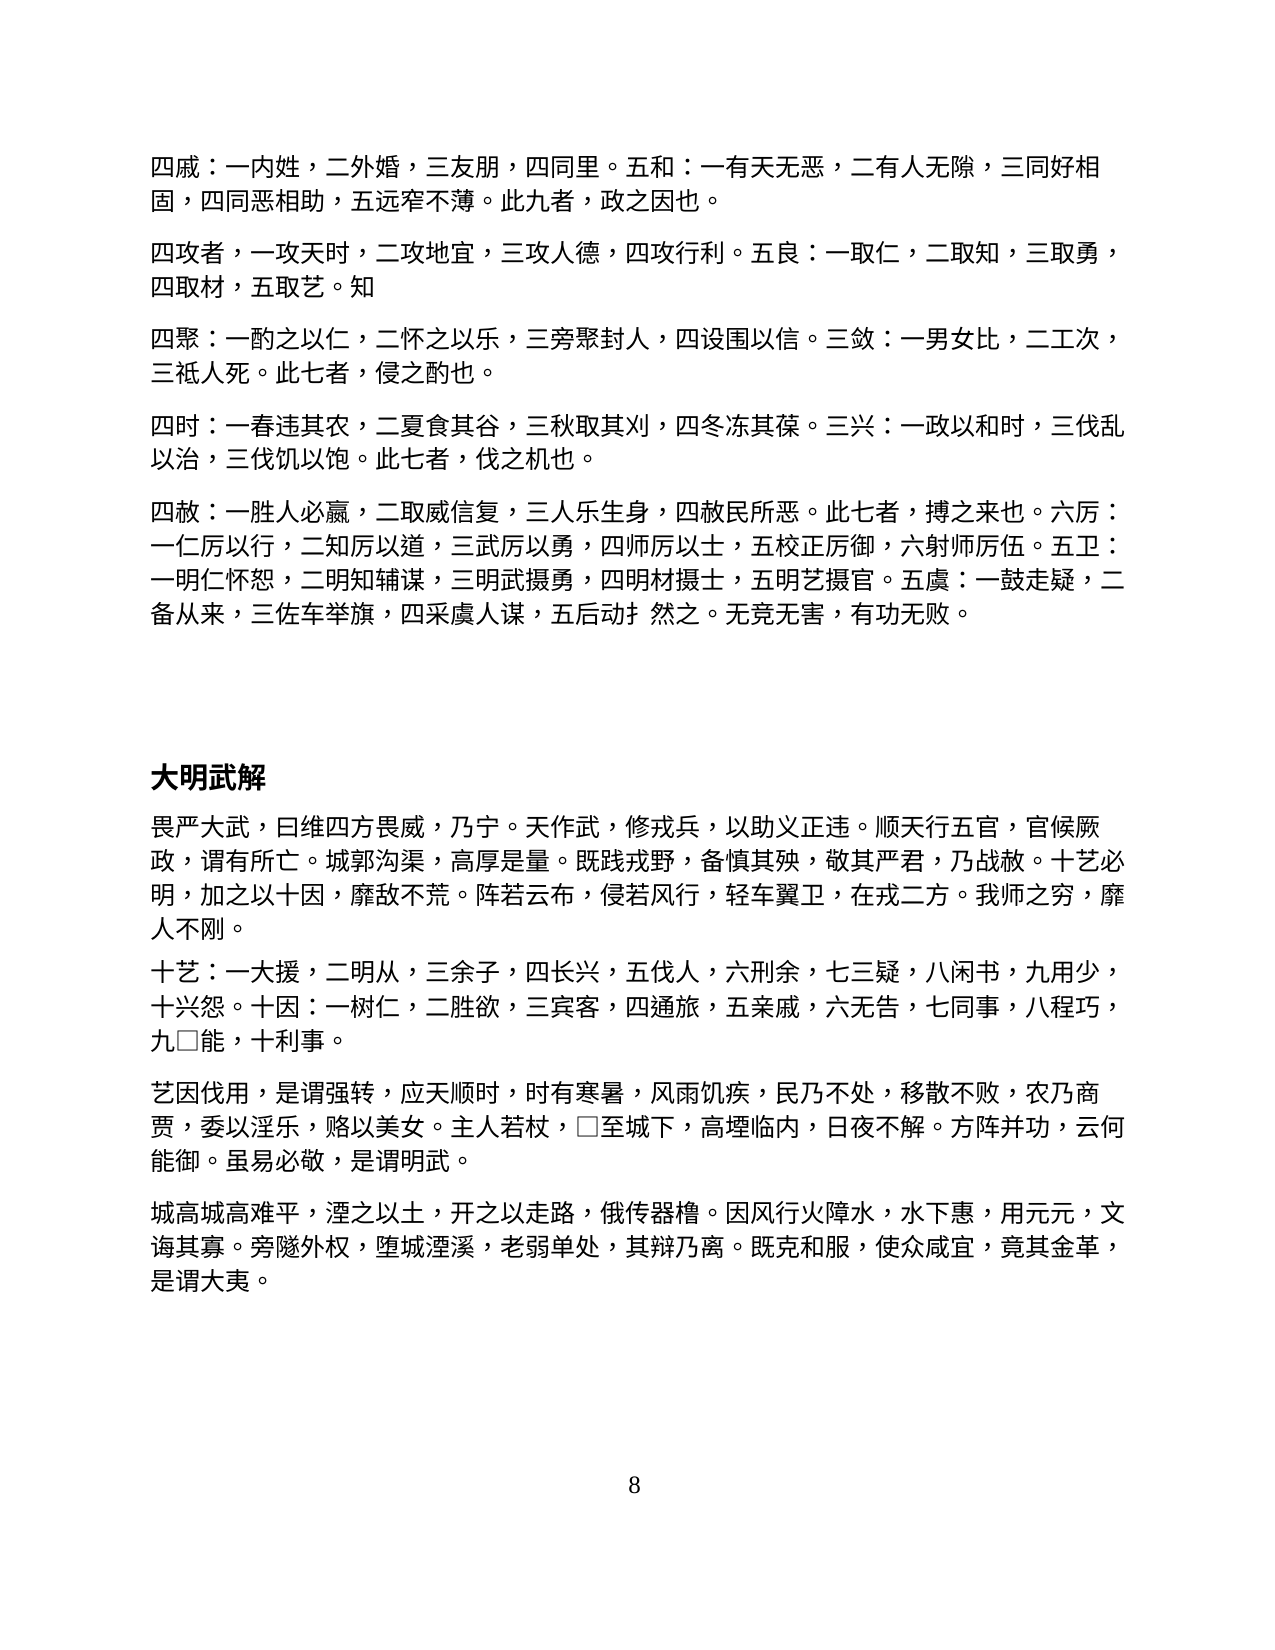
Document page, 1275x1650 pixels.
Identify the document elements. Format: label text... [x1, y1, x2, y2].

text 四赦：一胜人必嬴，二取威信复，三人乐生身，四赦民所恶。此七者，搏之来也。六厉：一仁厉以行，二知厉以道，三武厉以勇，四师厉以士，五校正厉御，六射师厉伍。五卫：一明仁怀恕，二明知辅谋，三明武摄勇，四明材摄士，五明艺摄官。五虞：一鼓走疑，二备从来，三佐车举旗，四采虞人谋，五后动扌然之。无竞无害，有功无败。 [150, 494, 1125, 630]
text 四聚：一酌之以仁，二怀之以乐，三旁聚封人，四设围以信。三敛：一男女比，二工次，三祗人死。此七者，侵之酌也。 [150, 322, 1125, 390]
text 四攻者，一攻天时，二攻地宜，三攻人德，四攻行利。五良：一取仁，二取知，三取勇，四取材，五取艺。知 [150, 236, 1125, 304]
subtitle 大明武解 [150, 758, 1125, 797]
text 十艺：一大援，二明从，三余子，四长兴，五伐人，六刑余，七三疑，八闲书，九用少，十兴怨。十因：一树仁，二胜欲，三宾客，四通旅，五亲戚，六无告，七同事，八程巧，九□能，十利事。 [150, 955, 1125, 1057]
text 艺因伐用，是谓强转，应天顺时，时有寒暑，风雨饥疾，民乃不处，移散不败，农乃商贾，委以淫乐，赂以美女。主人若杖，□至城下，高堙临内，日夜不解。方阵并功，云何能御。虽易必敬，是谓明武。 [150, 1075, 1125, 1177]
text 四时：一春违其农，二夏食其谷，三秋取其刈，四冬冻其葆。三兴：一政以和时，三伐乱以治，三伐饥以饱。此七者，伐之机也。 [150, 408, 1125, 476]
text 四戚：一内姓，二外婚，三友朋，四同里。五和：一有天无恶，二有人无隙，三同好相固，四同恶相助，五远窄不薄。此九者，政之因也。 [150, 150, 1125, 218]
text 畏严大武，曰维四方畏威，乃宁。天作武，修戎兵，以助义正违。顺天行五官，官候厥政，谓有所亡。城郭沟渠，高厚是量。既践戎野，备慎其殃，敬其严君，乃战赦。十艺必明，加之以十因，靡敌不荒。阵若云布，侵若风行，轻车翼卫，在戎二方。我师之穷，靡人不刚。 [150, 810, 1125, 946]
text 城高城高难平，湮之以土，开之以走路，俄传器橹。因风行火障水，水下惠，用元元，文诲其寡。旁隧外权，堕城湮溪，老弱单处，其辩乃离。既克和服，使众咸宜，竟其金革，是谓大夷。 [150, 1195, 1125, 1297]
